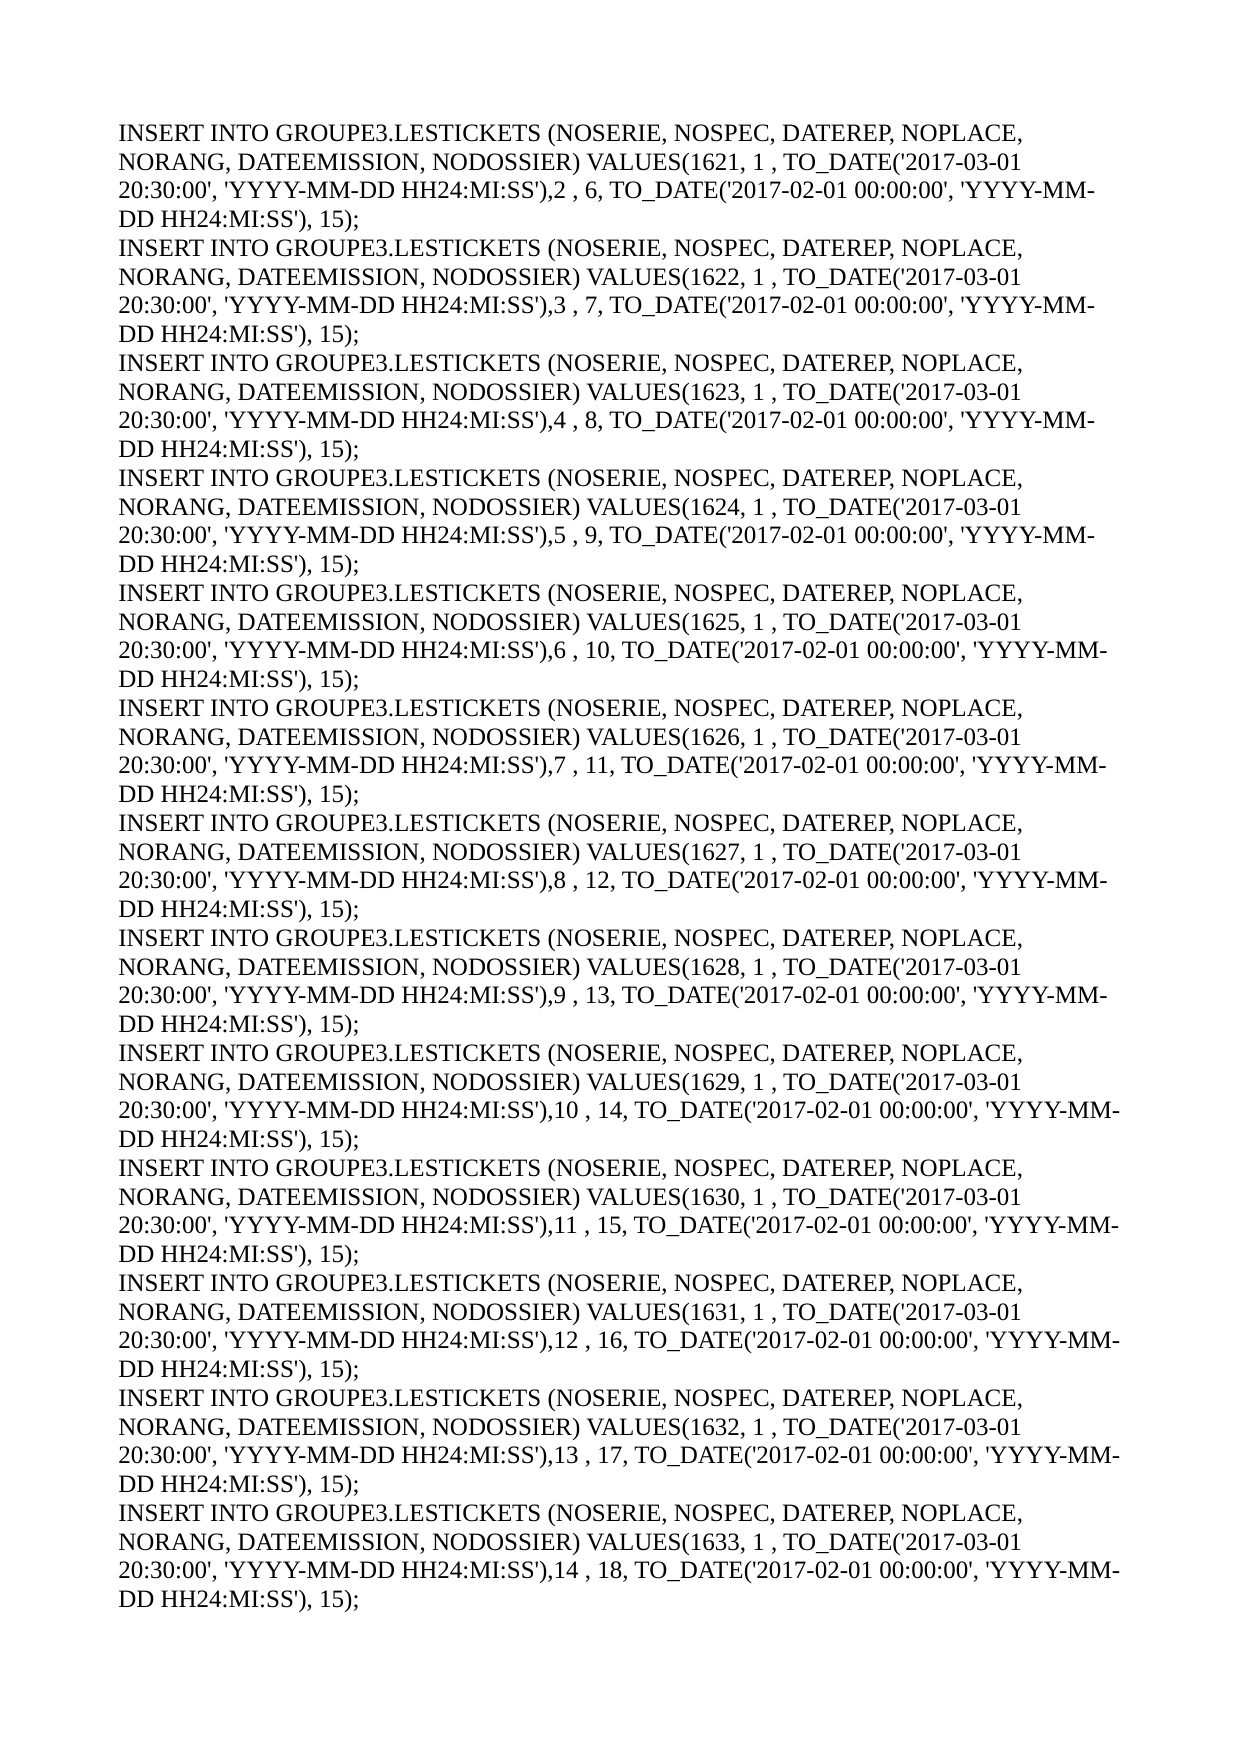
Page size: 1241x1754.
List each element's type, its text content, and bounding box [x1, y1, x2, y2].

text INSERT INTO GROUPE3.LESTICKETS (NOSERIE, NOSPEC, DATEREP, NOPLACE, NORANG, DATEEMISSION, NODOSSIER) VALUES(1632, 1 , TO_DATE('2017-03-01 20:30:00', 'YYYY-MM-DD HH24:MI:SS'),13 , 17, TO_DATE('2017-02-01 00:00:00', 'YYYY-MM-DD HH24:MI:SS'), 15); [118, 1383, 1122, 1498]
text INSERT INTO GROUPE3.LESTICKETS (NOSERIE, NOSPEC, DATEREP, NOPLACE, NORANG, DATEEMISSION, NODOSSIER) VALUES(1633, 1 , TO_DATE('2017-03-01 20:30:00', 'YYYY-MM-DD HH24:MI:SS'),14 , 18, TO_DATE('2017-02-01 00:00:00', 'YYYY-MM-DD HH24:MI:SS'), 15); [118, 1498, 1122, 1613]
text INSERT INTO GROUPE3.LESTICKETS (NOSERIE, NOSPEC, DATEREP, NOPLACE, NORANG, DATEEMISSION, NODOSSIER) VALUES(1625, 1 , TO_DATE('2017-03-01 20:30:00', 'YYYY-MM-DD HH24:MI:SS'),6 , 10, TO_DATE('2017-02-01 00:00:00', 'YYYY-MM-DD HH24:MI:SS'), 15); [118, 578, 1122, 693]
text INSERT INTO GROUPE3.LESTICKETS (NOSERIE, NOSPEC, DATEREP, NOPLACE, NORANG, DATEEMISSION, NODOSSIER) VALUES(1626, 1 , TO_DATE('2017-03-01 20:30:00', 'YYYY-MM-DD HH24:MI:SS'),7 , 11, TO_DATE('2017-02-01 00:00:00', 'YYYY-MM-DD HH24:MI:SS'), 15); [118, 693, 1122, 808]
text INSERT INTO GROUPE3.LESTICKETS (NOSERIE, NOSPEC, DATEREP, NOPLACE, NORANG, DATEEMISSION, NODOSSIER) VALUES(1624, 1 , TO_DATE('2017-03-01 20:30:00', 'YYYY-MM-DD HH24:MI:SS'),5 , 9, TO_DATE('2017-02-01 00:00:00', 'YYYY-MM-DD HH24:MI:SS'), 15); [118, 463, 1122, 578]
text INSERT INTO GROUPE3.LESTICKETS (NOSERIE, NOSPEC, DATEREP, NOPLACE, NORANG, DATEEMISSION, NODOSSIER) VALUES(1623, 1 , TO_DATE('2017-03-01 20:30:00', 'YYYY-MM-DD HH24:MI:SS'),4 , 8, TO_DATE('2017-02-01 00:00:00', 'YYYY-MM-DD HH24:MI:SS'), 15); [118, 348, 1122, 463]
text INSERT INTO GROUPE3.LESTICKETS (NOSERIE, NOSPEC, DATEREP, NOPLACE, NORANG, DATEEMISSION, NODOSSIER) VALUES(1628, 1 , TO_DATE('2017-03-01 20:30:00', 'YYYY-MM-DD HH24:MI:SS'),9 , 13, TO_DATE('2017-02-01 00:00:00', 'YYYY-MM-DD HH24:MI:SS'), 15); [118, 923, 1122, 1038]
text INSERT INTO GROUPE3.LESTICKETS (NOSERIE, NOSPEC, DATEREP, NOPLACE, NORANG, DATEEMISSION, NODOSSIER) VALUES(1627, 1 , TO_DATE('2017-03-01 20:30:00', 'YYYY-MM-DD HH24:MI:SS'),8 , 12, TO_DATE('2017-02-01 00:00:00', 'YYYY-MM-DD HH24:MI:SS'), 15); [118, 808, 1122, 923]
text INSERT INTO GROUPE3.LESTICKETS (NOSERIE, NOSPEC, DATEREP, NOPLACE, NORANG, DATEEMISSION, NODOSSIER) VALUES(1631, 1 , TO_DATE('2017-03-01 20:30:00', 'YYYY-MM-DD HH24:MI:SS'),12 , 16, TO_DATE('2017-02-01 00:00:00', 'YYYY-MM-DD HH24:MI:SS'), 15); [118, 1268, 1122, 1383]
text INSERT INTO GROUPE3.LESTICKETS (NOSERIE, NOSPEC, DATEREP, NOPLACE, NORANG, DATEEMISSION, NODOSSIER) VALUES(1629, 1 , TO_DATE('2017-03-01 20:30:00', 'YYYY-MM-DD HH24:MI:SS'),10 , 14, TO_DATE('2017-02-01 00:00:00', 'YYYY-MM-DD HH24:MI:SS'), 15); [118, 1038, 1122, 1153]
text INSERT INTO GROUPE3.LESTICKETS (NOSERIE, NOSPEC, DATEREP, NOPLACE, NORANG, DATEEMISSION, NODOSSIER) VALUES(1621, 1 , TO_DATE('2017-03-01 20:30:00', 'YYYY-MM-DD HH24:MI:SS'),2 , 6, TO_DATE('2017-02-01 00:00:00', 'YYYY-MM-DD HH24:MI:SS'), 15); [118, 118, 1122, 233]
text INSERT INTO GROUPE3.LESTICKETS (NOSERIE, NOSPEC, DATEREP, NOPLACE, NORANG, DATEEMISSION, NODOSSIER) VALUES(1630, 1 , TO_DATE('2017-03-01 20:30:00', 'YYYY-MM-DD HH24:MI:SS'),11 , 15, TO_DATE('2017-02-01 00:00:00', 'YYYY-MM-DD HH24:MI:SS'), 15); [118, 1153, 1122, 1268]
text INSERT INTO GROUPE3.LESTICKETS (NOSERIE, NOSPEC, DATEREP, NOPLACE, NORANG, DATEEMISSION, NODOSSIER) VALUES(1622, 1 , TO_DATE('2017-03-01 20:30:00', 'YYYY-MM-DD HH24:MI:SS'),3 , 7, TO_DATE('2017-02-01 00:00:00', 'YYYY-MM-DD HH24:MI:SS'), 15); [118, 233, 1122, 348]
